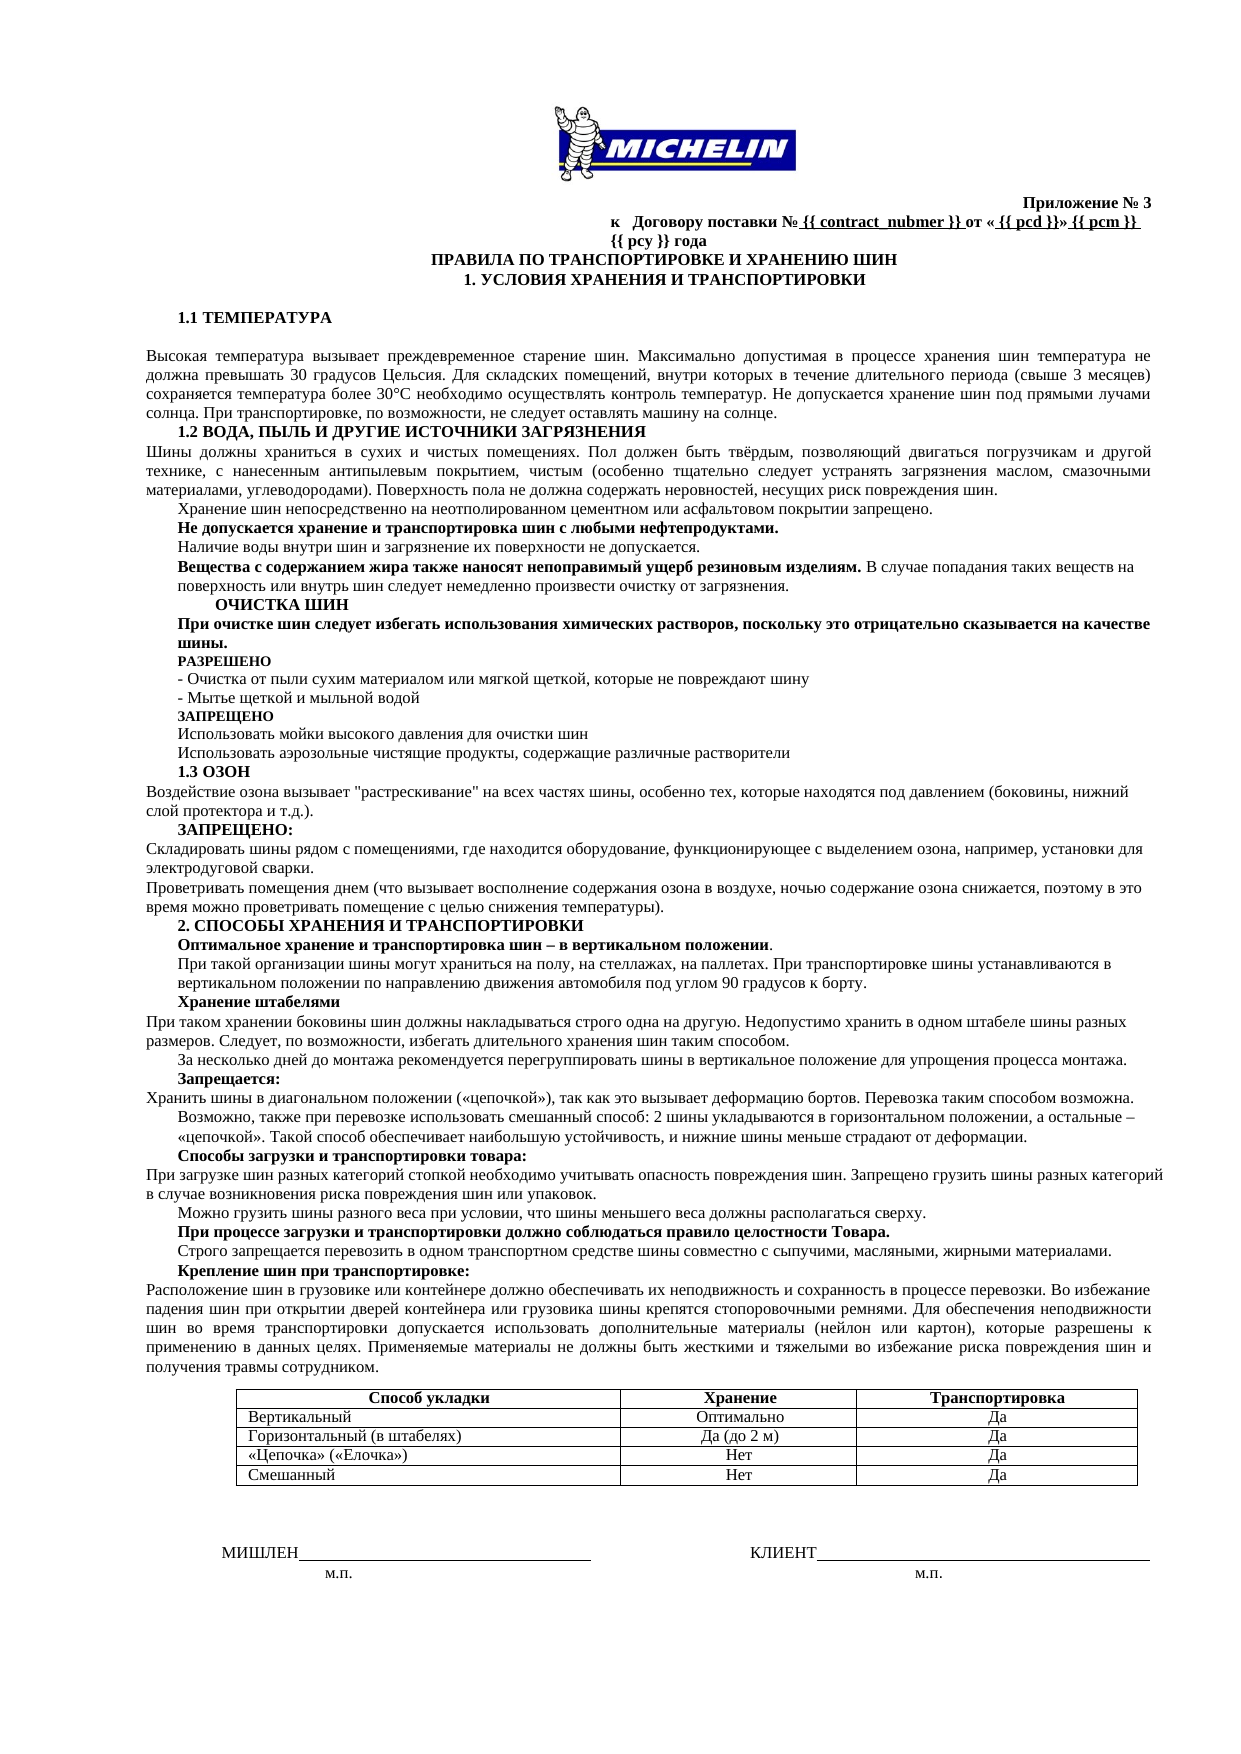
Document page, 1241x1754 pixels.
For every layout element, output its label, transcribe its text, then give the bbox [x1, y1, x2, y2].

text Расположение шин в грузовике или контейнере должно обеспечивать их неподвижность и сохранность в процессе перевозки. Во избежание падения шин при открытии дверей контейнера или грузовика шины крепятся стопоровочными ремнями. Для обеспечения неподвижности шин во время транспортировки допускается использовать дополнительные материалы (нейлон или картон), которые разрешены к применению в данных целях. Применяемые материалы не должны быть жесткими и тяжелыми во избежание риска повреждения шин и получения травмы сотрудником. [146, 1280, 1152, 1376]
subtitle Запрещается: [177, 1069, 1176, 1088]
text МИШЛЕН КЛИЕНТ [221, 1543, 1176, 1562]
table_header Способ укладки [237, 1390, 620, 1408]
subtitle ЗАПРЕЩЕНО: [177, 820, 1176, 839]
subtitle ОЗОН [177, 763, 1176, 782]
subtitle 2. СПОСОБЫ ХРАНЕНИЯ И ТРАНСПОРТИРОВКИ [177, 916, 1176, 935]
text м.п. м.п. [325, 1563, 1176, 1582]
subtitle ВОДА, ПЫЛЬ И ДРУГИЕ ИСТОЧНИКИ ЗАГРЯЗНЕНИЯ [177, 422, 1176, 441]
text За несколько дней до монтажа рекомендуется перегруппировать шины в вертикальное положение для упрощения процесса монтажа. [177, 1050, 1176, 1069]
text Шины должны храниться в сухих и чистых помещениях. Пол должен быть твёрдым, позволяющий двигаться погрузчикам и другой технике, с нанесенным антипылевым покрытием, чистым (особенно тщательно следует устранять загрязнения маслом, смазочными материалами, углеводородами). Поверхность пола не должна содержать неровностей, несущих риск повреждения шин. [146, 441, 1152, 499]
table_cell Смешанный [237, 1466, 620, 1484]
text Вещества с содержанием жира также наносят непоправимый ущерб резиновым изделиям. В случае попадания таких веществ на поверхность или внутрь шин следует немедленно произвести очистку от загрязнения. [177, 556, 1176, 595]
text Складировать шины рядом с помещениями, где находится оборудование, функционирующее с выделением озона, например, установки для электродуговой сварки. [146, 839, 1152, 877]
text Возможно, также при перевозке использовать смешанный способ: 2 шины укладываются в горизонтальном положении, а остальные – [177, 1107, 1176, 1127]
subtitle Способы загрузки и транспортировки товара: [177, 1146, 1176, 1165]
text ПРАВИЛА ПО ТРАНСПОРТИРОВКЕ И ХРАНЕНИЮ ШИН [431, 250, 1176, 269]
text РАЗРЕШЕНО [177, 653, 1176, 669]
text Наличие воды внутри шин и загрязнение их поверхности не допускается. [177, 537, 1176, 556]
table_cell «Цепочка» («Елочка») [237, 1447, 620, 1465]
text Проветривать помещения днем (что вызывает восполнение содержания озона в воздухе, ночью содержание озона снижается, поэтому в это время можно проветривать помещение с целью снижения температуры). [146, 877, 1152, 916]
list Очистка от пыли сухим материалом или мягкой щеткой, которые не повреждают шину [177, 669, 1176, 688]
table_cell Вертикальный [237, 1409, 620, 1427]
text Использовать аэрозольные чистящие продукты, содержащие различные растворители [177, 743, 1176, 762]
list УСЛОВИЯ ХРАНЕНИЯ И ТРАНСПОРТИРОВКИ [463, 269, 1176, 288]
table_cell Нет [621, 1447, 856, 1465]
list Мытье щеткой и мыльной водой [177, 688, 1176, 707]
text Оптимальное хранение и транспортировка шин – в вертикальном положении. [177, 935, 1176, 954]
table_cell Да [857, 1466, 1137, 1484]
text Высокая температура вызывает преждевременное старение шин. Максимально допустимая в процессе хранения шин температура не должна превышать 30 градусов Цельсия. Для складских помещений, внутри которых в течение длительного периода (свыше 3 месяцев) сохраняется температура более 30°C необходимо осуществлять контроль температур. Не допускается хранение шин под прямыми лучами солнца. При транспортировке, по возможности, не следует оставлять машину на солнце. [146, 346, 1152, 422]
text ЗАПРЕЩЕНО [177, 708, 1176, 724]
text При таком хранении боковины шин должны накладываться строго одна на другую. Недопустимо хранить в одном штабеле шины разных размеров. Следует, по возможности, избегать длительного хранения шин таким способом. [146, 1012, 1150, 1050]
text Строго запрещается перевозить в одном транспортном средстве шины совместно с сыпучими, масляными, жирными материалами. [177, 1242, 1176, 1261]
list ТЕМПЕРАТУРА [177, 307, 336, 327]
text Воздействие озона вызывает "растрескивание" на всех частях шины, особенно тех, которые находятся под давлением (боковины, нижний слой протектора и т.д.). [146, 782, 1152, 820]
text Использовать мойки высокого давления для очистки шин [177, 724, 1176, 743]
table_cell Оптимально [621, 1409, 856, 1427]
subtitle Не допускается хранение и транспортировка шин с любыми нефтепродуктами. [177, 518, 1176, 537]
subtitle При процессе загрузки и транспортировки должно соблюдаться правило целостности Товара. [177, 1222, 1176, 1242]
text Можно грузить шины разного веса при условии, что шины меньшего веса должны располагаться сверху. [177, 1203, 1176, 1222]
picture [551, 102, 799, 185]
subtitle Крепление шин при транспортировке: [177, 1261, 1176, 1280]
text При загрузке шин разных категорий стопкой необходимо учитывать опасность повреждения шин. Запрещено грузить шины разных категорий в случае возникновения риска повреждения шин или упаковок. [146, 1165, 1176, 1203]
text Хранить шины в диагональном положении («цепочкой»), так как это вызывает деформацию бортов. Перевозка таким способом возможна. [146, 1088, 1152, 1107]
table_header Хранение [621, 1390, 856, 1408]
subtitle Приложение № 3 к Договору поставки № {{ contract_nubmer }} от « {{ pcd }}» {{ pcm }} {{ pcy }} года [610, 192, 1152, 250]
table_cell Да [857, 1447, 1137, 1465]
table_cell Да (до 2 м) [621, 1428, 856, 1446]
table_cell Горизонтальный (в штабелях) [237, 1428, 620, 1446]
subtitle ОЧИСТКА ШИН [215, 595, 1176, 614]
text При очистке шин следует избегать использования химических растворов, поскольку это отрицательно сказывается на качестве шины. [177, 614, 1176, 652]
table_cell Да [857, 1428, 1137, 1446]
subtitle Хранение штабелями [177, 992, 1176, 1012]
table_cell Да [857, 1409, 1137, 1427]
table_header Транспортировка [857, 1390, 1137, 1408]
text «цепочкой». Такой способ обеспечивает наибольшую устойчивость, и нижние шины меньше страдают от деформации. [177, 1127, 1176, 1146]
text При такой организации шины могут храниться на полу, на стеллажах, на паллетах. При транспортировке шины устанавливаются в вертикальном положении по направлению движения автомобиля под углом 90 градусов к борту. [177, 954, 1176, 992]
table_cell Нет [621, 1466, 856, 1484]
text Хранение шин непосредственно на неотполированном цементном или асфальтовом покрытии запрещено. [177, 499, 1176, 518]
